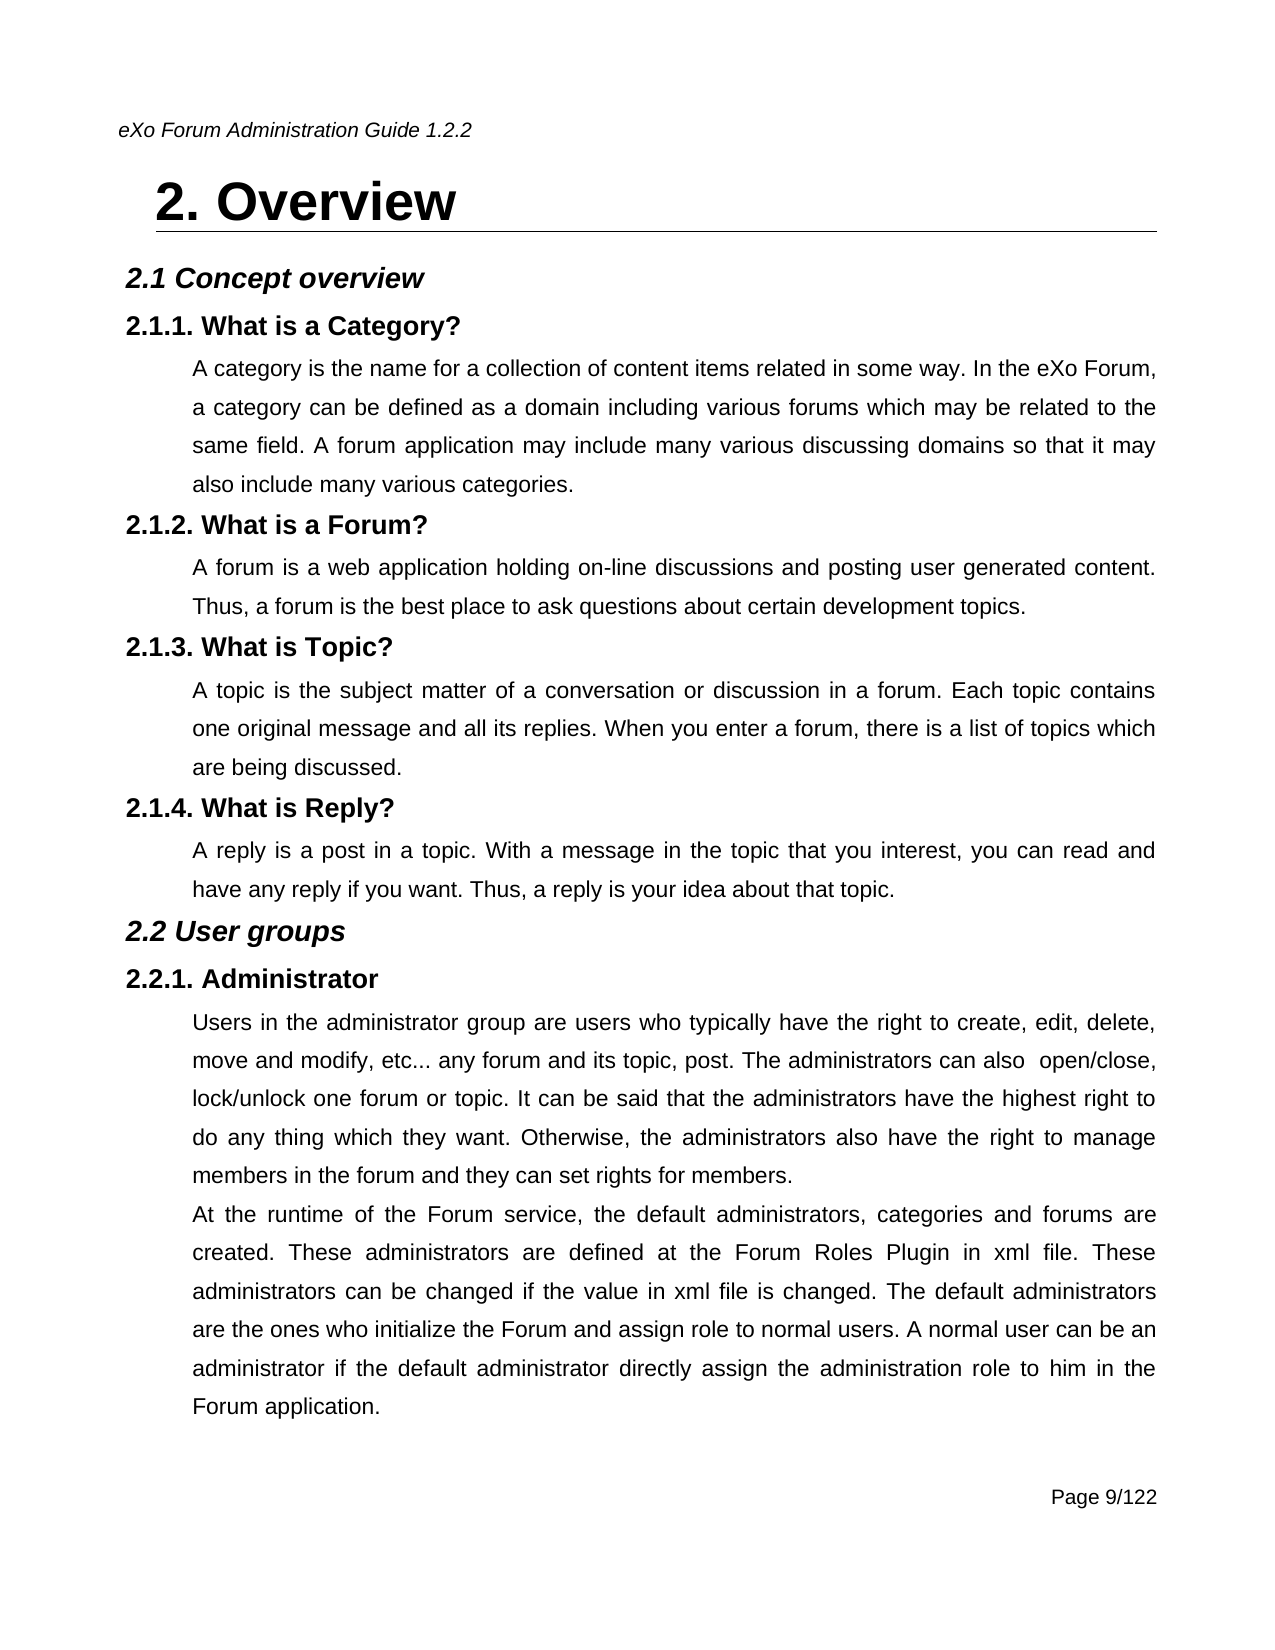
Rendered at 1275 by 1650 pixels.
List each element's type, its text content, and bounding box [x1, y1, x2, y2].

subtitle User groups [126, 915, 1157, 948]
subtitle Overview [156, 171, 1157, 231]
subtitle What is Reply? [126, 793, 1157, 823]
text A reply is a post in a topic. With a message in the topic that you interest, you can read and have any reply if you want. Thus, a reply is your idea about that topic. [192, 838, 1157, 902]
subtitle What is Topic? [126, 632, 1157, 662]
subtitle What is a Forum? [126, 510, 1157, 540]
text A category is the name for a collection of content items related in some way. In the eXo Forum, a category can be defined as a domain including various forums which may be related to the same field. A forum application may include many various discussing domains so that it may also include many various categories. [192, 356, 1157, 497]
text Users in the administrator group are users who typically have the right to create, edit, delete, move and modify, etc... any forum and its topic, post. The administrators can also open/close, lock/unlock one forum or topic. It can be said that the administrators have the highest right to do any thing which they want. Otherwise, the administrators also have the right to manage members in the forum and they can set rights for members. [192, 1009, 1157, 1189]
text A forum is a web application holding on-line discussions and posting user generated content. Thus, a forum is the best place to ask questions about certain development topics. [192, 555, 1157, 619]
subtitle Concept overview [126, 262, 1157, 294]
text At the runtime of the Forum service, the default administrators, categories and forums are created. These administrators are defined at the Forum Roles Plugin in xml file. These administrators can be changed if the value in xml file is changed. The default administrators are the ones who initialize the Forum and assign role to normal users. A normal user can be an administrator if the default administrator directly assign the administration role to him in the Forum application. [192, 1201, 1157, 1419]
subtitle What is a Category? [126, 311, 1157, 341]
subtitle Administrator [126, 964, 1157, 994]
text A topic is the subject matter of a conversation or discussion in a forum. Each topic contains one original message and all its replies. When you enter a forum, there is a list of topics which are being discussed. [192, 677, 1157, 780]
